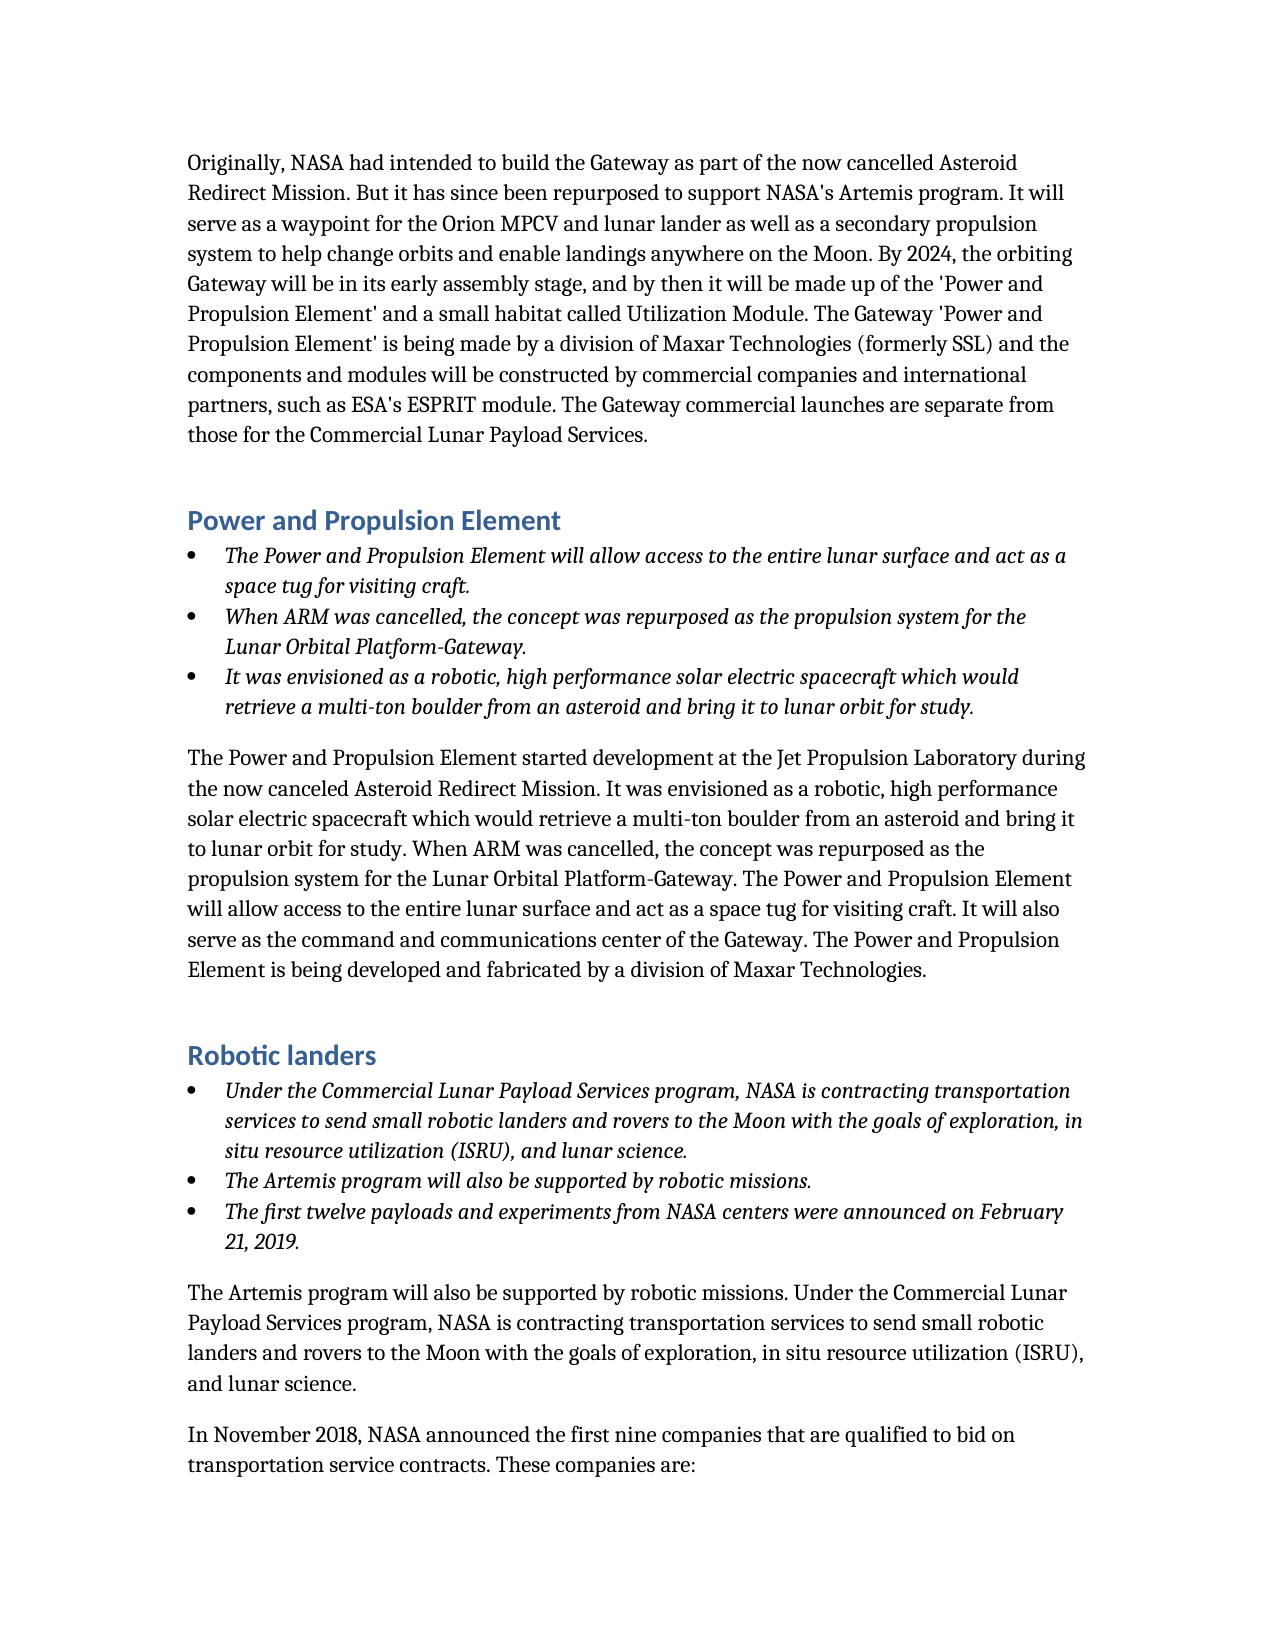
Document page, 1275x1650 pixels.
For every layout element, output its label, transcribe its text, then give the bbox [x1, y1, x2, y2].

subtitle Power and Propulsion Element [187, 502, 1087, 538]
list The Power and Propulsion Element will allow access to the entire lunar surface and act as a space tug for visiting craft. [187, 543, 1087, 599]
subtitle Robotic landers [187, 1037, 1087, 1072]
list It was envisioned as a robotic, high performance solar electric spacecraft which would retrieve a multi-ton boulder from an asteroid and bring it to lunar orbit for study. [187, 664, 1087, 720]
list The Artemis program will also be supported by robotic missions. [187, 1168, 1087, 1195]
list Under the Commercial Lunar Payload Services program, NASA is contracting transportation services to send small robotic landers and rovers to the Moon with the goals of exploration, in situ resource utilization (ISRU), and lunar science. [187, 1078, 1087, 1164]
text Originally, NASA had intended to build the Gateway as part of the now cancelled Asteroid Redirect Mission. But it has since been repurposed to support NASA's Artemis program. It will serve as a waypoint for the Orion MPCV and lunar lander as well as a secondary propulsion system to help change orbits and enable landings anywhere on the Moon. By 2024, the orbiting Gateway will be in its early assembly stage, and by then it will be made up of the 'Power and Propulsion Element' and a small habitat called Utilization Module. The Gateway 'Power and Propulsion Element' is being made by a division of Maxar Technologies (formerly SSL) and the components and modules will be constructed by commercial companies and international partners, such as ESA's ESPRIT module. The Gateway commercial launches are separate from those for the Commercial Lunar Payload Services. [187, 150, 1087, 448]
text In November 2018, NASA announced the first nine companies that are qualified to bid on transportation service contracts. These companies are: [187, 1421, 1087, 1478]
text The Artemis program will also be supported by robotic missions. Under the Commercial Lunar Payload Services program, NASA is contracting transportation services to send small robotic landers and rovers to the Moon with the goals of exploration, in situ resource utilization (ISRU), and lunar science. [187, 1280, 1087, 1397]
list When ARM was cancelled, the concept was repurposed as the propulsion system for the Lunar Orbital Platform-Gateway. [187, 603, 1087, 660]
list The first twelve payloads and experiments from NASA centers were announced on February 21, 2019. [187, 1198, 1087, 1255]
text The Power and Propulsion Element started development at the Jet Propulsion Laboratory during the now canceled Asteroid Redirect Mission. It was envisioned as a robotic, high performance solar electric spacecraft which would retrieve a multi-ton boulder from an asteroid and bring it to lunar orbit for study. When ARM was cancelled, the concept was repurposed as the propulsion system for the Lunar Orbital Platform-Gateway. The Power and Propulsion Element will allow access to the entire lunar surface and act as a space tug for visiting craft. It will also serve as the command and communications center of the Gateway. The Power and Propulsion Element is being developed and fabricated by a division of Maxar Technologies. [187, 745, 1087, 983]
